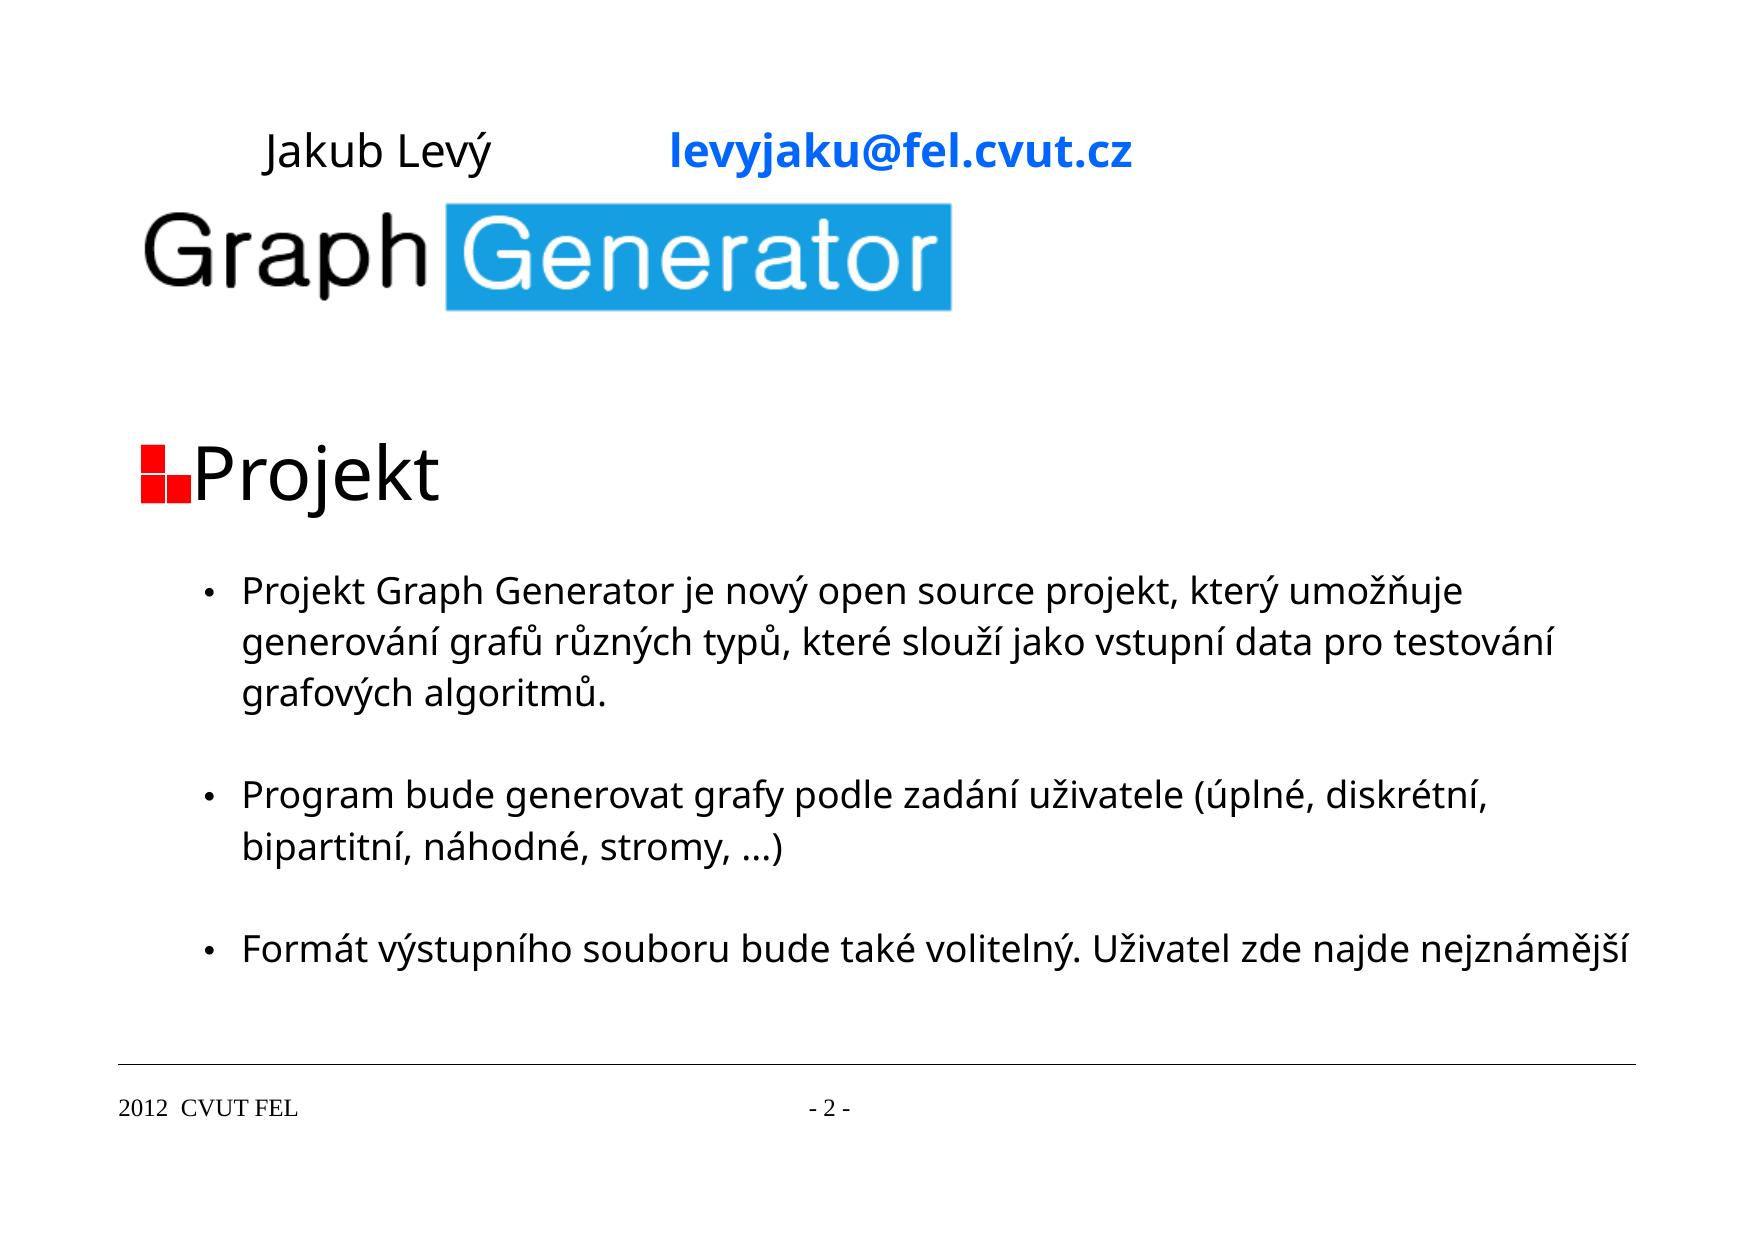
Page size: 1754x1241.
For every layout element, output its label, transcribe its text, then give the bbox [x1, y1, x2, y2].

list Formát výstupního souboru bude také volitelný. Uživatel zde najde nejznámější [203, 922, 1636, 973]
table_header [1482, 118, 1636, 420]
text Projekt [118, 420, 1636, 522]
list Program bude generovat grafy podle zadání uživatele (úplné, diskrétní, bipartitní, náhodné, stromy, ...) [203, 769, 1636, 871]
table_header Jakub Levý levyjaku@fel.cvut.cz [118, 118, 1482, 197]
picture [139, 197, 968, 318]
picture [140, 443, 192, 504]
list Projekt Graph Generator je nový open source projekt, který umožňuje generování grafů různých typů, které slouží jako vstupní data pro testování grafových algoritmů. [203, 564, 1636, 718]
table_header [118, 198, 1482, 420]
